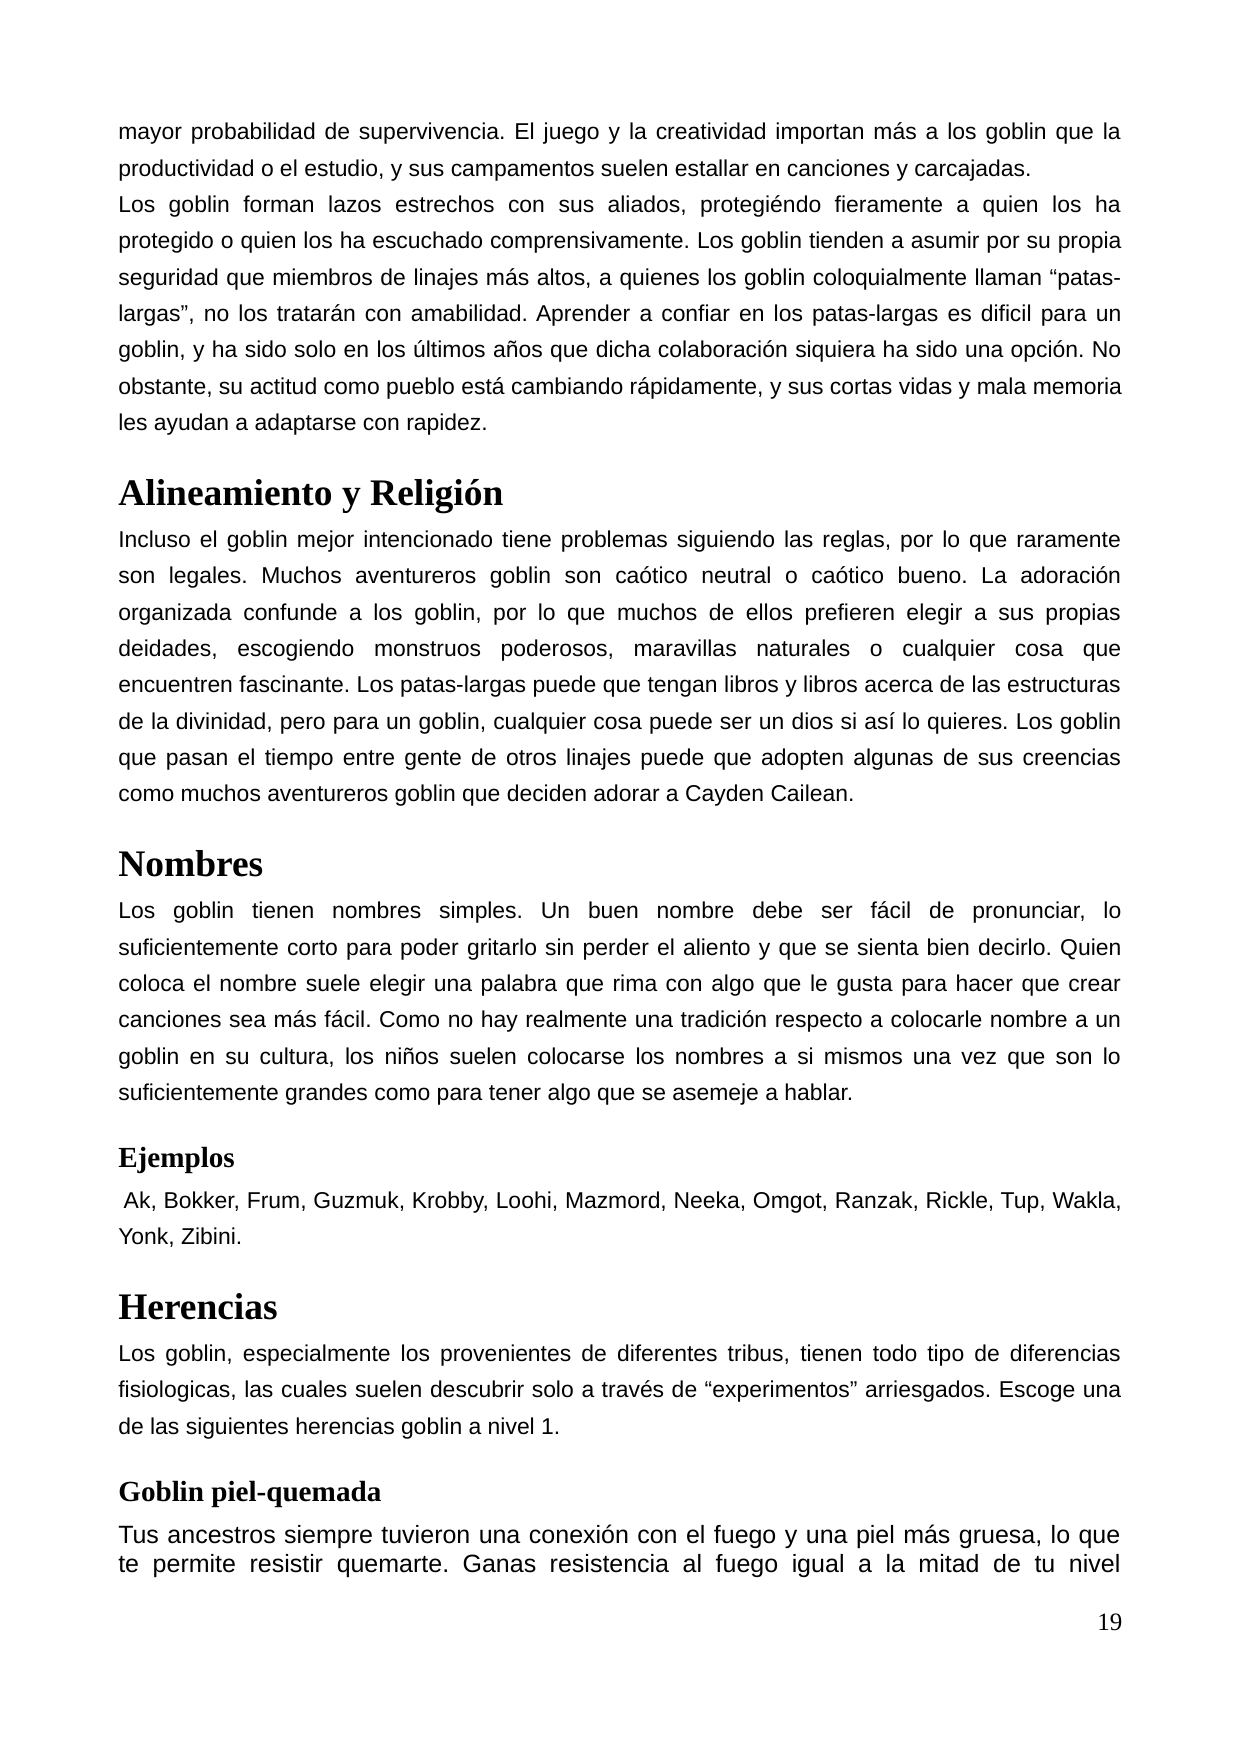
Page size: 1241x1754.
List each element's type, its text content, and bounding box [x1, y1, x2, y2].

text Incluso el goblin mejor intencionado tiene problemas siguiendo las reglas, por lo que raramente son legales. Muchos aventureros goblin son caótico neutral o caótico bueno. La adoración organizada confunde a los goblin, por lo que muchos de ellos prefieren elegir a sus propias deidades, escogiendo monstruos poderosos, maravillas naturales o cualquier cosa que encuentren fascinante. Los patas-largas puede que tengan libros y libros acerca de las estructuras de la divinidad, pero para un goblin, cualquier cosa puede ser un dios si así lo quieres. Los goblin que pasan el tiempo entre gente de otros linajes puede que adopten algunas de sus creencias como muchos aventureros goblin que deciden adorar a Cayden Cailean. [118, 526, 1122, 807]
text Ak, Bokker, Frum, Guzmuk, Krobby, Loohi, Mazmord, Neeka, Omgot, Ranzak, Rickle, Tup, Wakla, Yonk, Zibini. [118, 1187, 1122, 1249]
text Los goblin, especialmente los provenientes de diferentes tribus, tienen todo tipo de diferencias fisiologicas, las cuales suelen descubrir solo a través de “experimentos” arriesgados. Escoge una de las siguientes herencias goblin a nivel 1. [118, 1340, 1122, 1439]
text Los goblin forman lazos estrechos con sus aliados, protegiéndo fieramente a quien los ha protegido o quien los ha escuchado comprensivamente. Los goblin tienden a asumir por su propia seguridad que miembros de linajes más altos, a quienes los goblin coloquialmente llaman “patas-largas”, no los tratarán con amabilidad. Aprender a confiar en los patas-largas es dificil para un goblin, y ha sido solo en los últimos años que dicha colaboración siquiera ha sido una opción. No obstante, su actitud como pueblo está cambiando rápidamente, y sus cortas vidas y mala memoria les ayudan a adaptarse con rapidez. [118, 191, 1122, 435]
subtitle Alineamiento y Religión [118, 470, 1122, 513]
text mayor probabilidad de supervivencia. El juego y la creatividad importan más a los goblin que la productividad o el estudio, y sus campamentos suelen estallar en canciones y carcajadas. [118, 118, 1122, 181]
subtitle Nombres [118, 842, 1122, 885]
subtitle Goblin piel-quemada [118, 1474, 1122, 1507]
text Los goblin tienen nombres simples. Un buen nombre debe ser fácil de pronunciar, lo suficientemente corto para poder gritarlo sin perder el aliento y que se sienta bien decirlo. Quien coloca el nombre suele elegir una palabra que rima con algo que le gusta para hacer que crear canciones sea más fácil. Como no hay realmente una tradición respecto a colocarle nombre a un goblin en su cultura, los niños suelen colocarse los nombres a si mismos una vez que son lo suficientemente grandes como para tener algo que se asemeje a hablar. [118, 897, 1122, 1106]
subtitle Ejemplos [118, 1141, 1122, 1174]
subtitle Herencias [118, 1284, 1122, 1327]
text Tus ancestros siempre tuvieron una conexión con el fuego y una piel más gruesa, lo que te permite resistir quemarte. Ganas resistencia al fuego igual a la mitad de tu nivel [118, 1520, 1122, 1577]
